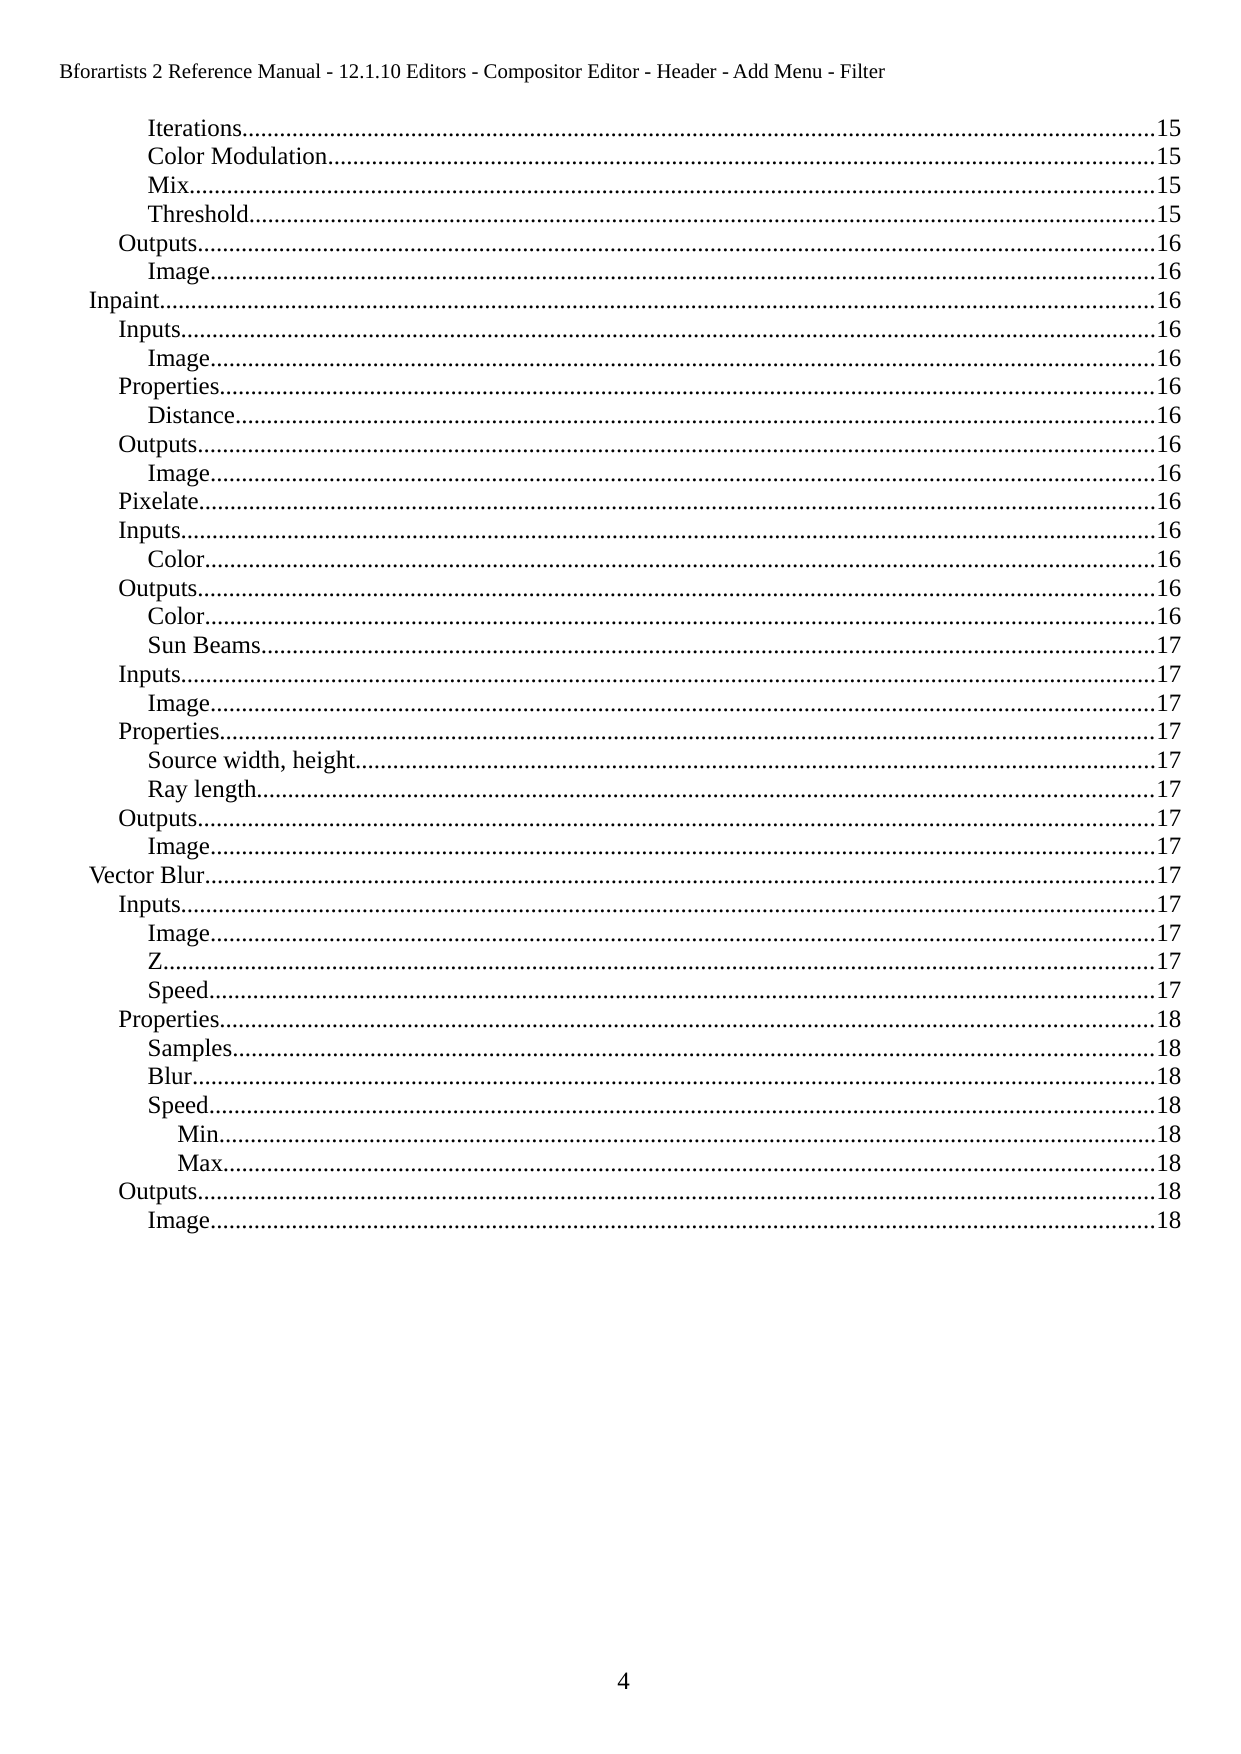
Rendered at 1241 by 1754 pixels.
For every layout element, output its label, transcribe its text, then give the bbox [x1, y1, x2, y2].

text Min 18 [177, 1119, 1181, 1148]
text Outputs 18 [118, 1176, 1181, 1205]
text Outputs 16 [118, 573, 1181, 601]
text Image 17 [147, 831, 1181, 860]
text Distance 16 [147, 400, 1181, 429]
text Vector Blur 17 [88, 860, 1181, 889]
text Image 18 [147, 1205, 1181, 1234]
text Properties 17 [118, 716, 1181, 745]
text Z 17 [147, 946, 1181, 975]
text Source width, height 17 [147, 745, 1181, 774]
text Inputs 17 [118, 659, 1181, 688]
text Color 16 [147, 544, 1181, 573]
text Image 16 [147, 343, 1181, 371]
text Samples 18 [147, 1033, 1181, 1061]
text Image 16 [147, 458, 1181, 486]
text Iterations 15 [147, 113, 1181, 141]
text Image 17 [147, 688, 1181, 716]
text Outputs 17 [118, 803, 1181, 831]
text Ray length 17 [147, 774, 1181, 803]
text Outputs 16 [118, 228, 1181, 256]
text Speed 17 [147, 975, 1181, 1004]
text Properties 16 [118, 371, 1181, 400]
text Sun Beams 17 [147, 630, 1181, 659]
text Mix 15 [147, 170, 1181, 199]
text Inputs 16 [118, 314, 1181, 343]
text Properties 18 [118, 1004, 1181, 1033]
text Color 16 [147, 601, 1181, 630]
text Max 18 [177, 1148, 1181, 1176]
text Image 16 [147, 256, 1181, 285]
text Inputs 16 [118, 515, 1181, 544]
text Image 17 [147, 918, 1181, 946]
text Pixelate 16 [118, 486, 1181, 515]
text Blur 18 [147, 1061, 1181, 1090]
text Speed 18 [147, 1090, 1181, 1119]
text Color Modulation 15 [147, 141, 1181, 170]
text Threshold 15 [147, 199, 1181, 228]
text Inpaint 16 [88, 285, 1181, 314]
text Inputs 17 [118, 889, 1181, 918]
text Outputs 16 [118, 429, 1181, 458]
